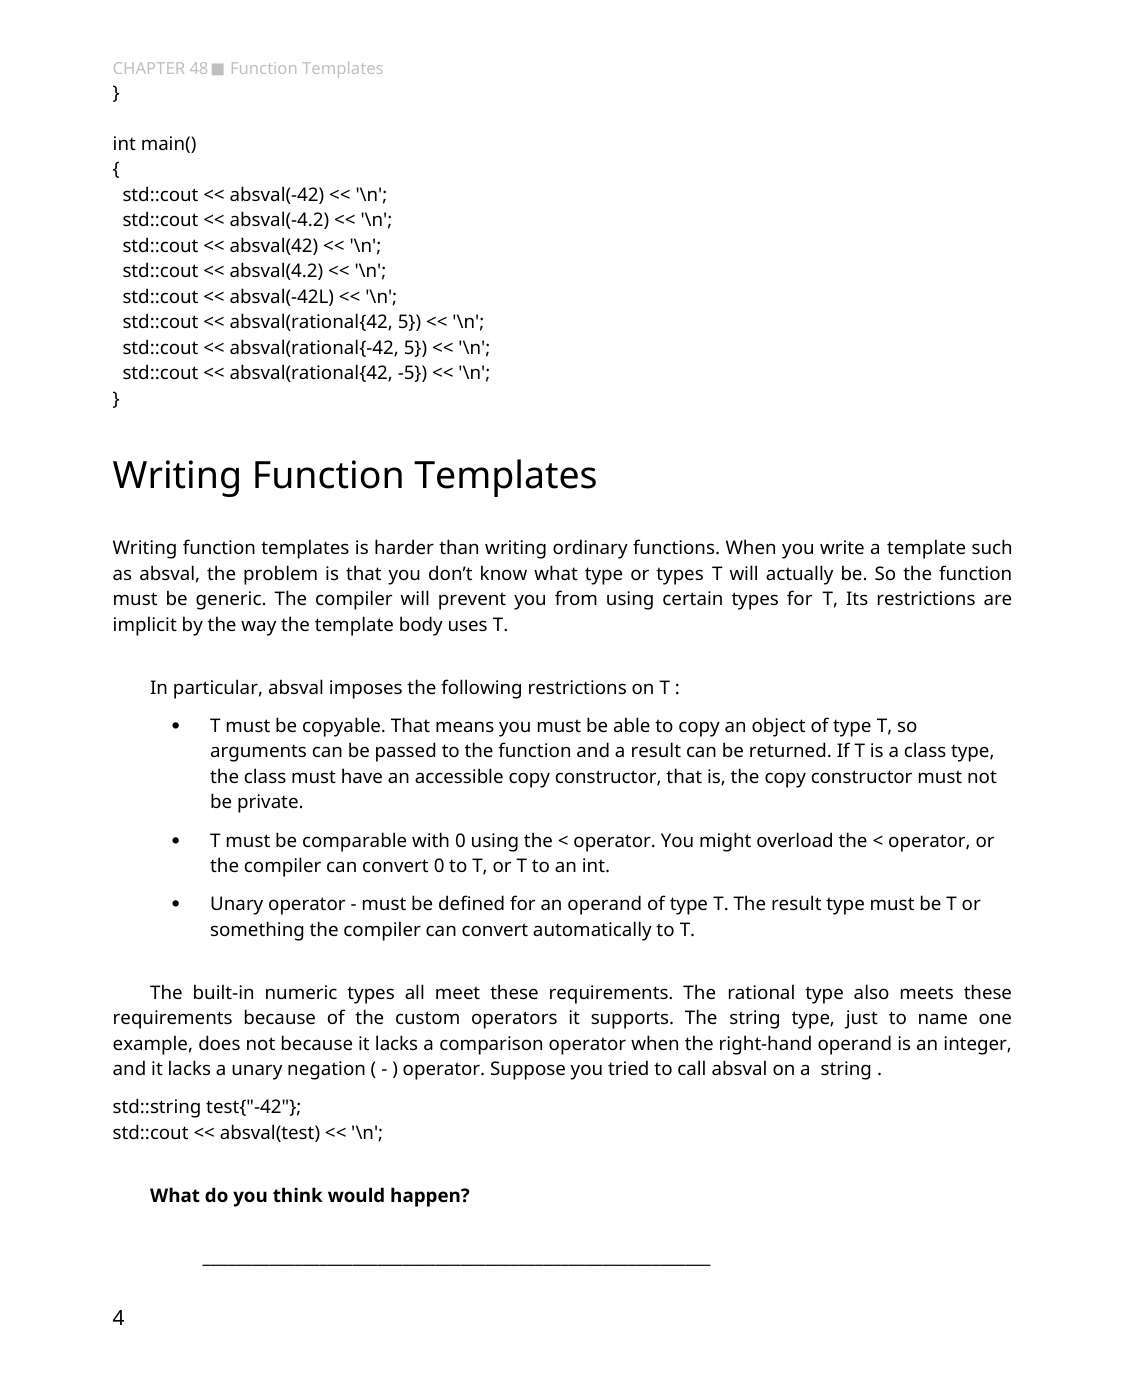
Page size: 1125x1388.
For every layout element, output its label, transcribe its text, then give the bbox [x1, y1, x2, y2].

text std::string test{"-42"}; [112, 1093, 1012, 1119]
list Unary operator - must be defined for an operand of type T. The result type must be T or something the compiler can convert automatically to T. [172, 890, 1012, 941]
text std::cout << absval(4.2) << '\n'; [112, 258, 1012, 283]
text std::cout << absval(-4.2) << '\n'; [112, 207, 1012, 232]
text std::cout << absval(rational{-42, 5}) << '\n'; [112, 334, 1012, 360]
text std::cout << absval(-42L) << '\n'; [112, 283, 1012, 309]
list T must be copyable. That means you must be able to copy an object of type T, so arguments can be passed to the function and a result can be returned. If T is a class type, the class must have an accessible copy constructor, that is, the copy constructor must not be private. [172, 712, 1012, 814]
text { [112, 156, 1012, 181]
list _____________________________________________________________ [202, 1243, 1012, 1268]
text std::cout << absval(rational{42, 5}) << '\n'; [112, 309, 1012, 334]
text std::cout << absval(42) << '\n'; [112, 232, 1012, 258]
text std::cout << absval(-42) << '\n'; [112, 181, 1012, 207]
text int main() [112, 130, 1012, 156]
subtitle Writing Function Templates [112, 448, 1012, 499]
text } [112, 79, 1012, 104]
text std::cout << absval(test) << '\n'; [112, 1119, 1012, 1144]
text Writing function templates is harder than writing ordinary functions. When you write a template such as absval, the problem is that you don’t know what type or types T will actually be. So the function must be generic. The compiler will prevent you from using certain types for T, Its restrictions are implicit by the way the template body uses T. [112, 535, 1012, 637]
text What do you think would happen? [112, 1182, 1012, 1208]
list T must be comparable with 0 using the < operator. You might overload the < operator, or the compiler can convert 0 to T, or T to an int. [172, 827, 1012, 878]
text The built-in numeric types all meet these requirements. The rational type also meets these requirements because of the custom operators it supports. The string type, just to name one example, does not because it lacks a comparison operator when the right-hand operand is an integer, and it lacks a unary negation ( - ) operator. Suppose you tried to call absval on a string . [112, 979, 1012, 1081]
text std::cout << absval(rational{42, -5}) << '\n'; [112, 360, 1012, 385]
text In particular, absval imposes the following restrictions on T : [112, 674, 1012, 700]
text } [112, 385, 1012, 411]
